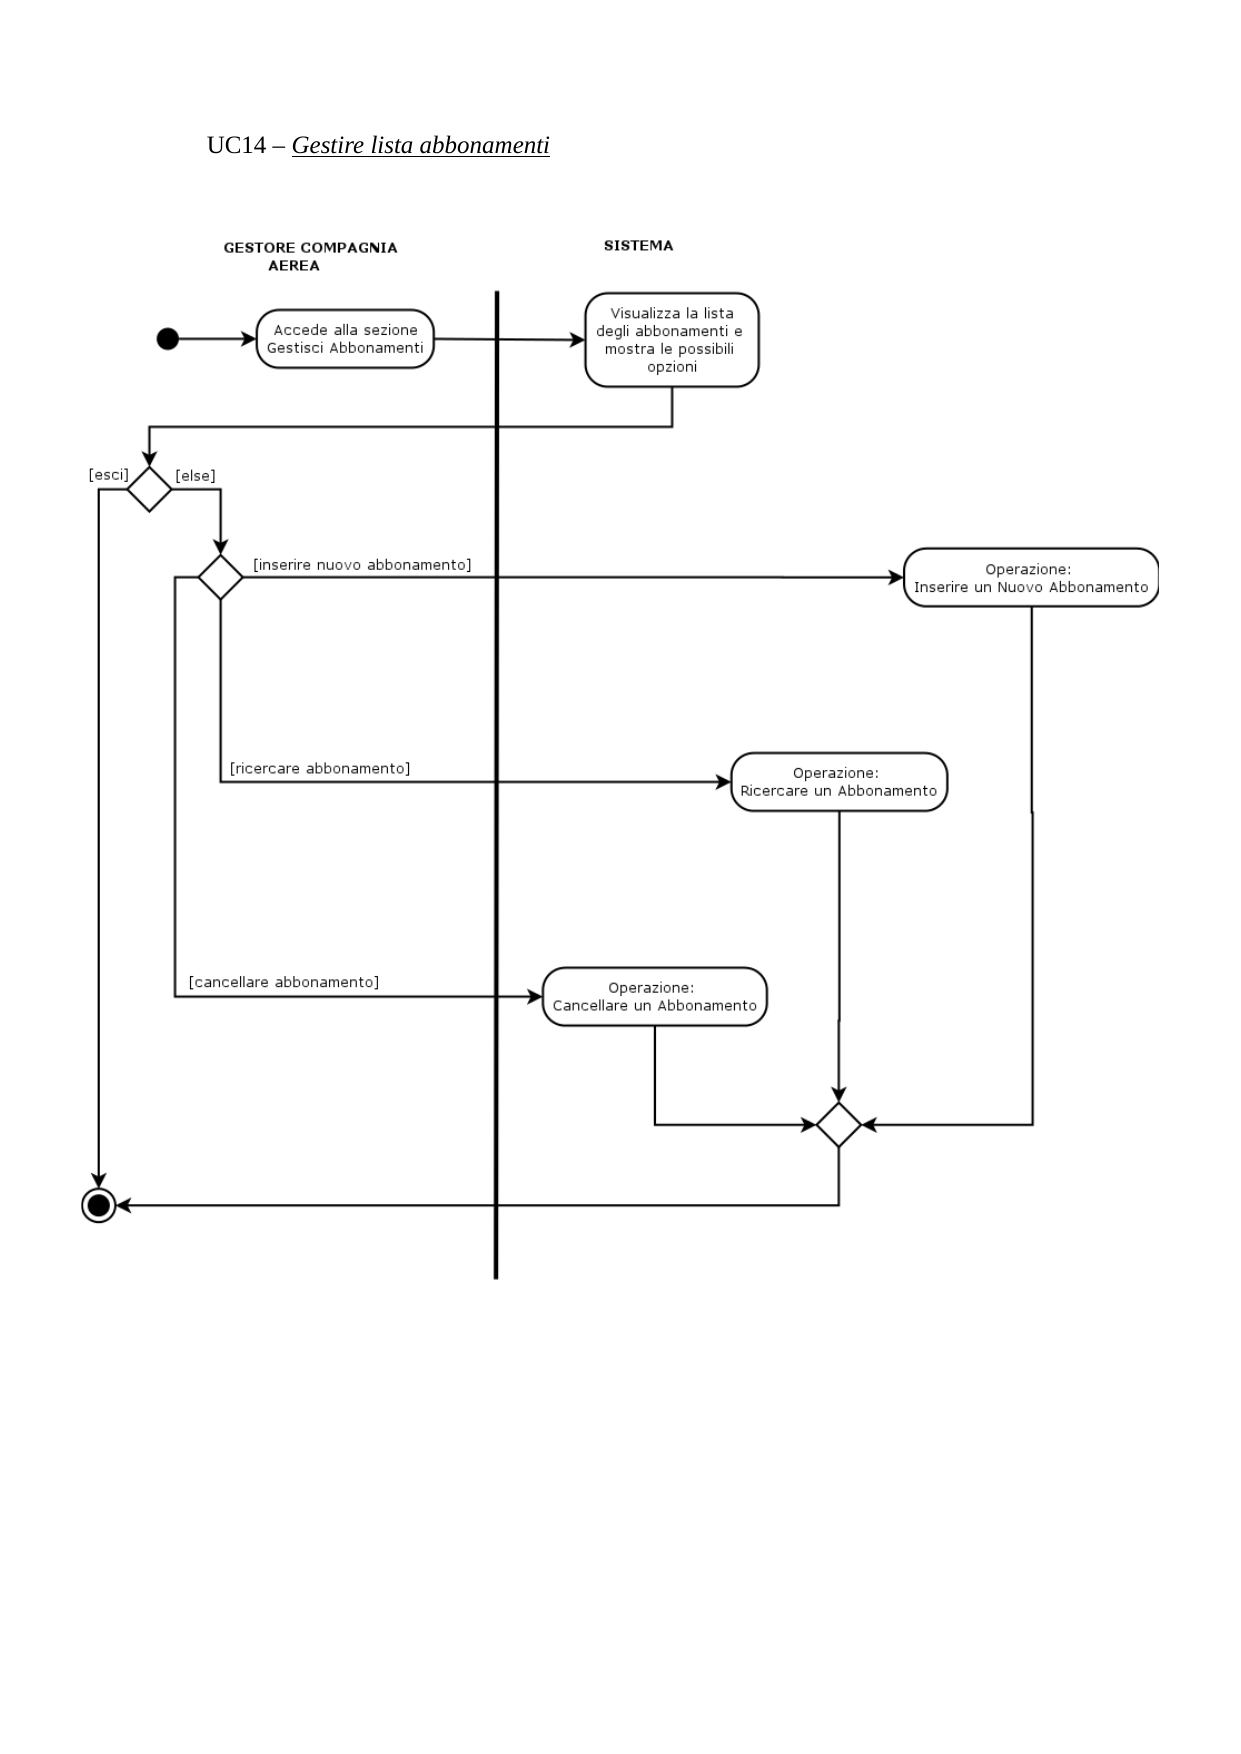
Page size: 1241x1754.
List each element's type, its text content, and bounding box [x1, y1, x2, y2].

subtitle UC14 – Gestire lista abbonamenti [207, 131, 1122, 159]
picture [81, 237, 1159, 1281]
